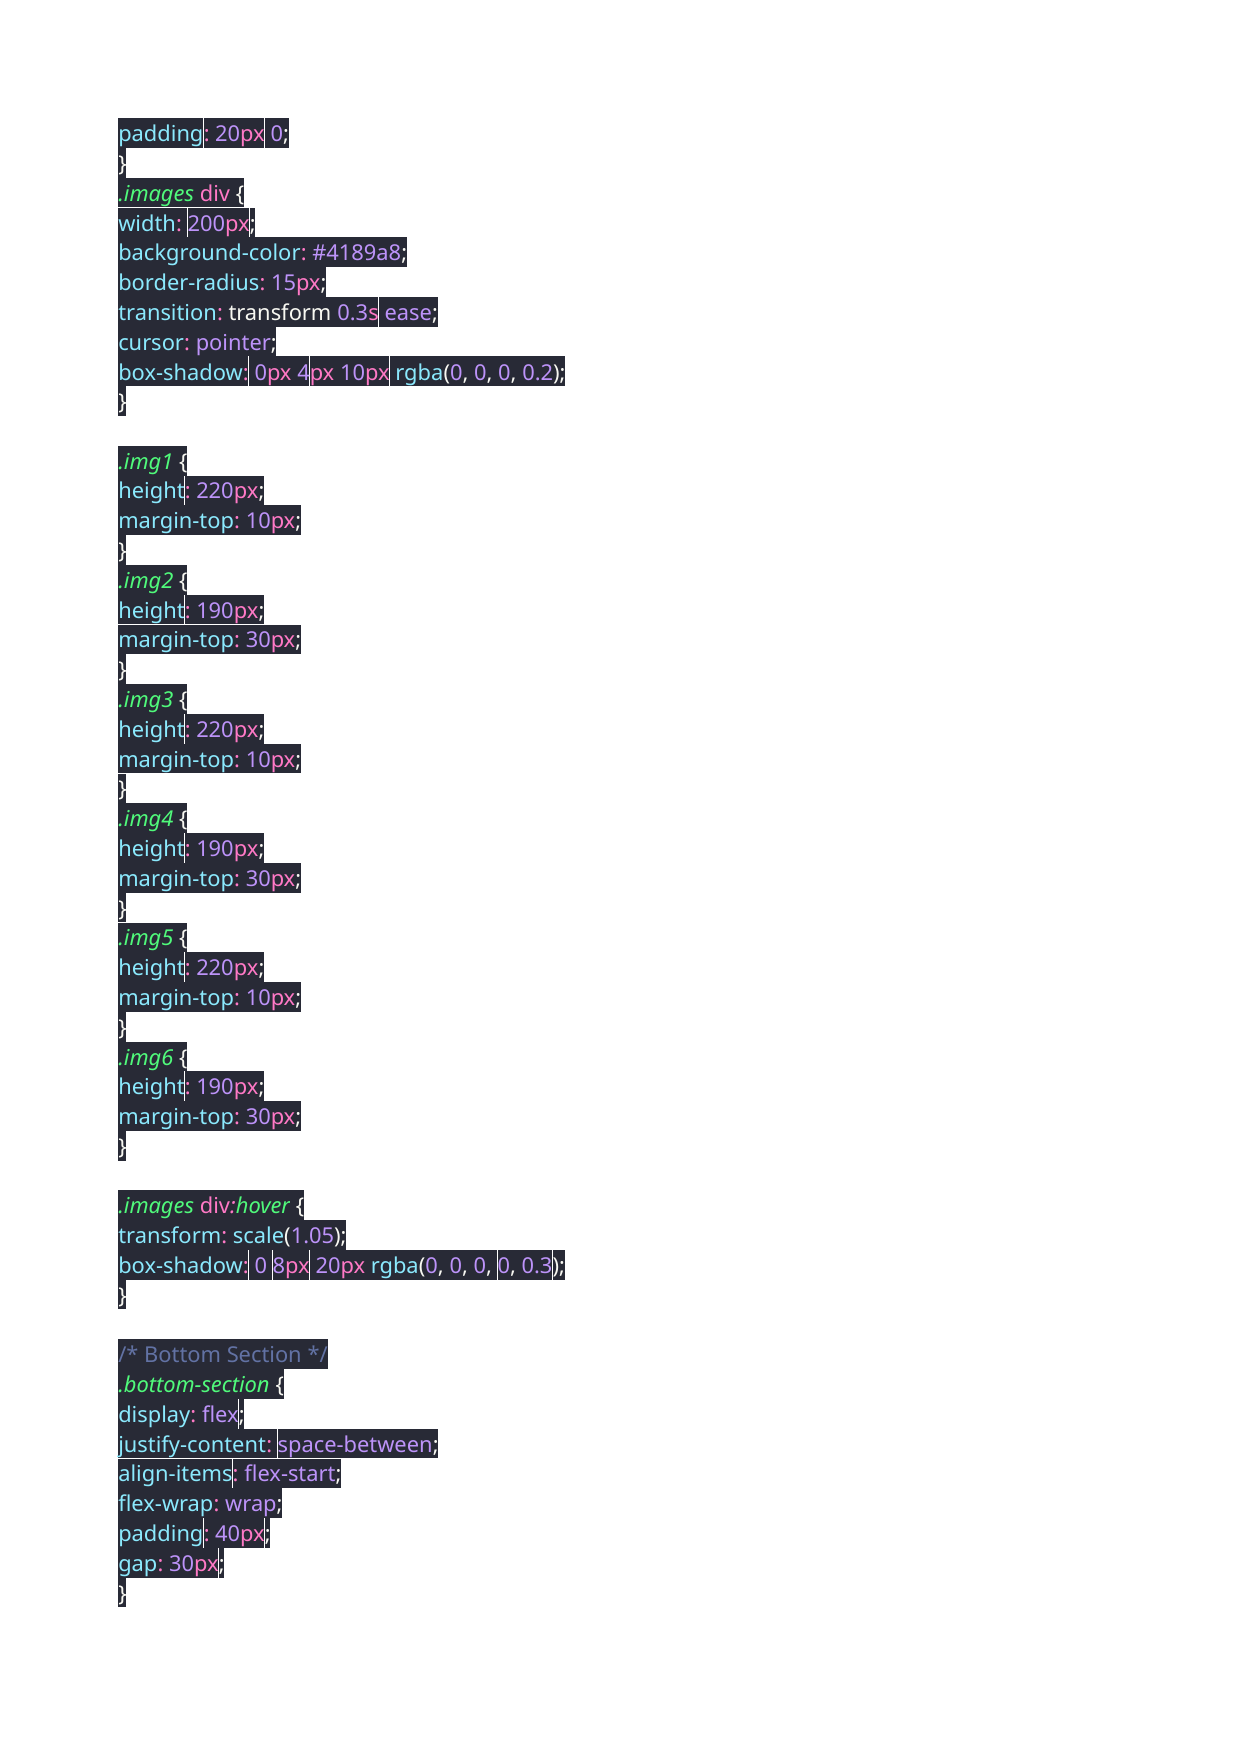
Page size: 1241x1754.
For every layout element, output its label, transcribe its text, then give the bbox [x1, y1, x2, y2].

text } [118, 1131, 1122, 1161]
text height: 190px; [118, 1071, 1122, 1101]
text cursor: pointer; [118, 327, 1122, 356]
text margin-top: 30px; [118, 1101, 1122, 1131]
text } [118, 654, 1122, 684]
text box-shadow: 0px 4px 10px rgba(0, 0, 0, 0.2); [118, 356, 1122, 386]
text /* Bottom Section */ [118, 1339, 1122, 1369]
text } [118, 1012, 1122, 1042]
text .images div { [118, 178, 1122, 207]
text height: 220px; [118, 476, 1122, 505]
text } [118, 535, 1122, 565]
text height: 190px; [118, 595, 1122, 624]
text .img6 { [118, 1042, 1122, 1071]
text margin-top: 10px; [118, 744, 1122, 773]
text box-shadow: 0 8px 20px rgba(0, 0, 0, 0, 0.3); [118, 1250, 1122, 1280]
text } [118, 773, 1122, 803]
text } [118, 148, 1122, 178]
text padding: 20px 0; [118, 118, 1122, 148]
text width: 200px; [118, 207, 1122, 237]
text transform: scale(1.05); [118, 1220, 1122, 1250]
text .img2 { [118, 565, 1122, 595]
text margin-top: 30px; [118, 863, 1122, 893]
text .images div:hover { [118, 1190, 1122, 1220]
text height: 220px; [118, 952, 1122, 982]
text } [118, 1280, 1122, 1309]
text margin-top: 30px; [118, 624, 1122, 654]
text background-color: #4189a8; [118, 237, 1122, 267]
text .img4 { [118, 803, 1122, 833]
text gap: 30px; [118, 1548, 1122, 1578]
text } [118, 893, 1122, 922]
text .img1 { [118, 446, 1122, 476]
text } [118, 386, 1122, 416]
text display: flex; [118, 1399, 1122, 1429]
text align-items: flex-start; [118, 1458, 1122, 1488]
text height: 220px; [118, 714, 1122, 744]
text .img5 { [118, 922, 1122, 952]
text margin-top: 10px; [118, 505, 1122, 535]
text padding: 40px; [118, 1518, 1122, 1548]
text border-radius: 15px; [118, 267, 1122, 297]
text flex-wrap: wrap; [118, 1488, 1122, 1518]
text justify-content: space-between; [118, 1429, 1122, 1458]
text } [118, 1578, 1122, 1607]
text height: 190px; [118, 833, 1122, 863]
text .bottom-section { [118, 1369, 1122, 1399]
text .img3 { [118, 684, 1122, 714]
text transition: transform 0.3s ease; [118, 297, 1122, 327]
text margin-top: 10px; [118, 982, 1122, 1012]
